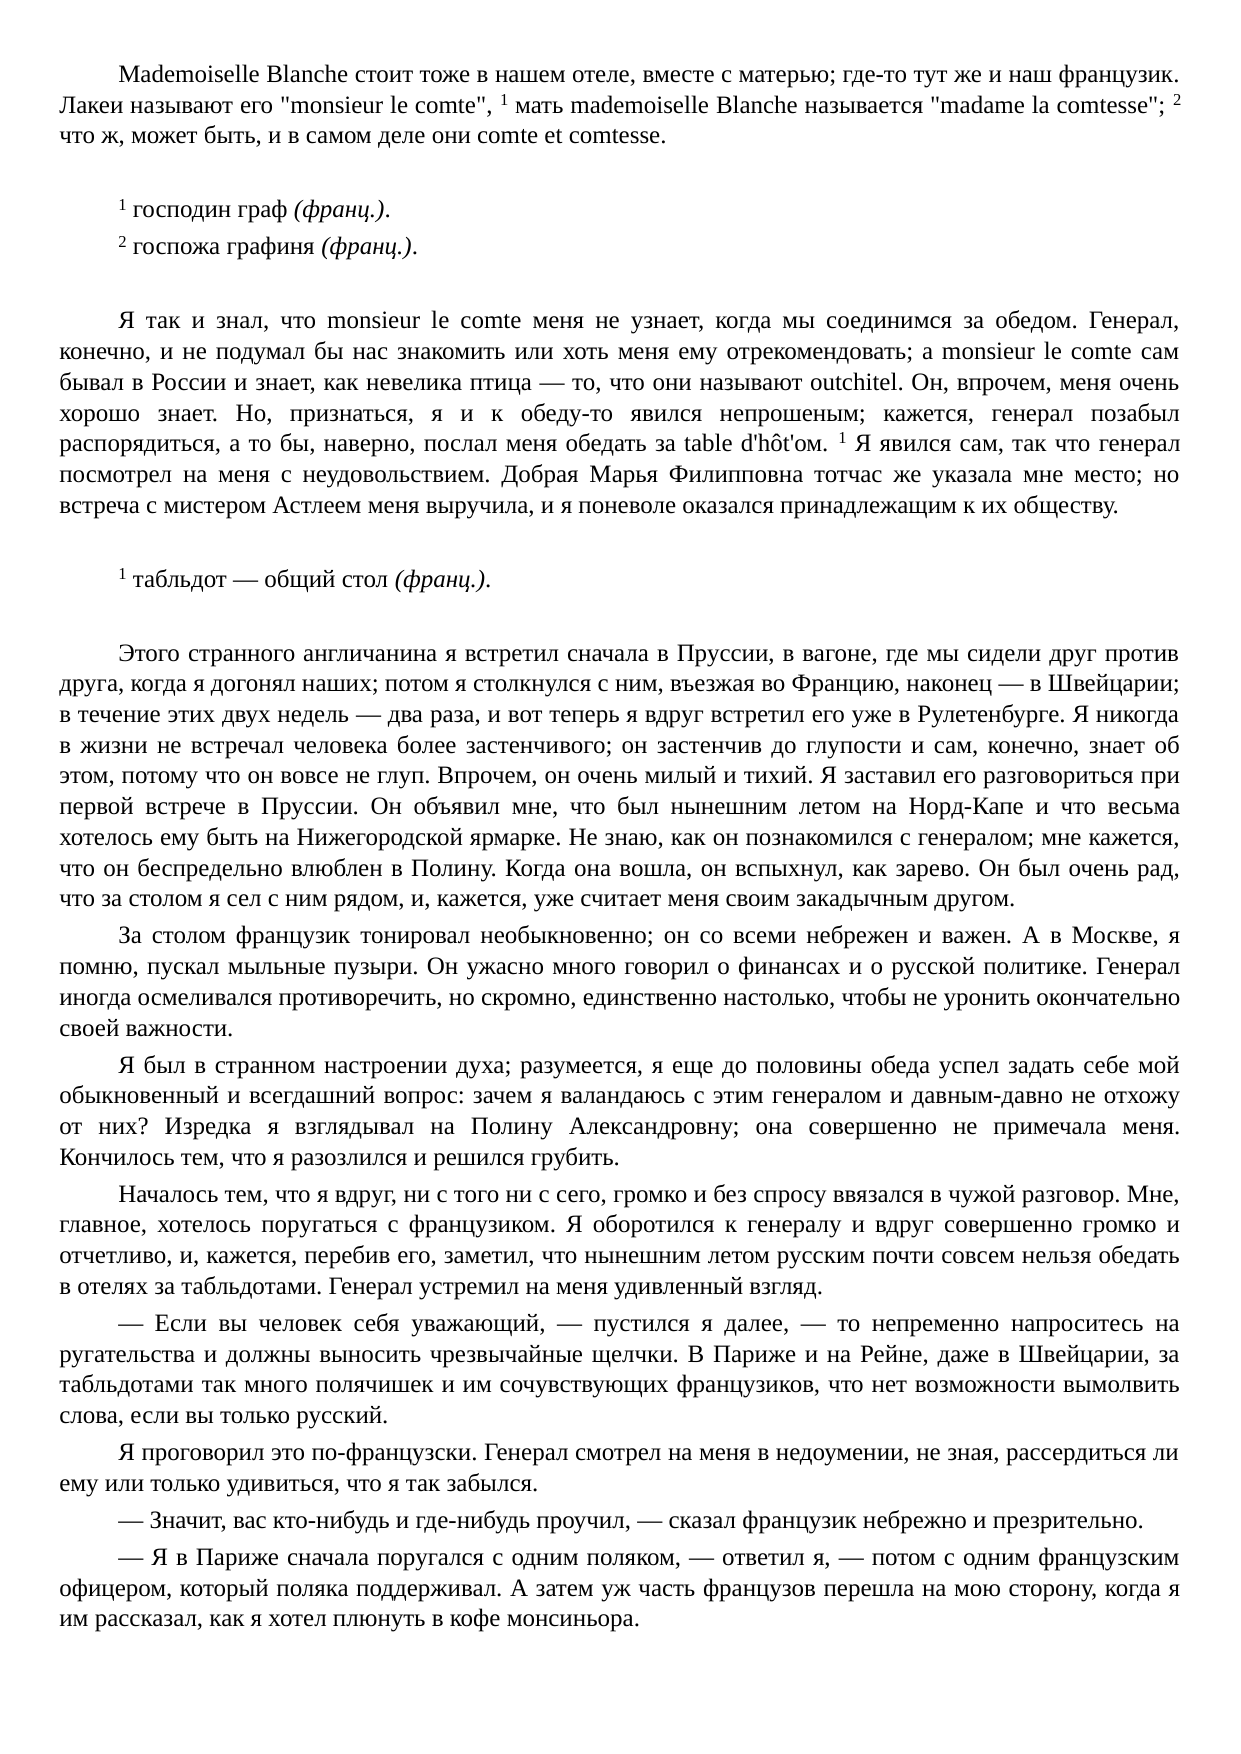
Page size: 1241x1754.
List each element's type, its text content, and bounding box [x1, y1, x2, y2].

text — Значит, вас кто-нибудь и где-нибудь проучил, — сказал французик небрежно и презрительно. [59, 1505, 1181, 1534]
text Началось тем, что я вдруг, ни с того ни с сего, громко и без спросу ввязался в чужой разговор. Мне, главное, хотелось поругаться с французиком. Я оборотился к генералу и вдруг совершенно громко и отчетливо, и, кажется, перебив его, заметил, что нынешним летом русским почти совсем нельзя обедать в отелях за табльдотами. Генерал устремил на меня удивленный взгляд. [59, 1179, 1181, 1300]
text 1 табльдот — общий стол (франц.). [59, 564, 1181, 592]
text 1 господин граф (франц.). [59, 194, 1181, 223]
text — Я в Париже сначала поругался с одним поляком, — ответил я, — потом с одним французским офицером, который поляка поддерживал. А затем уж часть французов перешла на мою сторону, когда я им рассказал, как я хотел плюнуть в кофе монсиньора. [59, 1542, 1181, 1632]
text 2 госпожа графиня (франц.). [59, 231, 1181, 260]
text Этого странного англичанина я встретил сначала в Пруссии, в вагоне, где мы сидели друг против друга, когда я догонял наших; потом я столкнулся с ним, въезжая во Францию, наконец — в Швейцарии; в течение этих двух недель — два раза, и вот теперь я вдруг встретил его уже в Рулетенбурге. Я никогда в жизни не встречал человека более застенчивого; он застенчив до глупости и сам, конечно, знает об этом, потому что он вовсе не глуп. Впрочем, он очень милый и тихий. Я заставил его разговориться при первой встрече в Пруссии. Он объявил мне, что был нынешним летом на Норд-Капе и что весьма хотелось ему быть на Нижегородской ярмарке. Не знаю, как он познакомился с генералом; мне кажется, что он беспредельно влюблен в Полину. Когда она вошла, он вспыхнул, как зарево. Он был очень рад, что за столом я сел с ним рядом, и, кажется, уже считает меня своим закадычным другом. [59, 638, 1181, 912]
text Я проговорил это по-французски. Генерал смотрел на меня в недоумении, не зная, рассердиться ли ему или только удивиться, что я так забылся. [59, 1437, 1181, 1497]
text Я так и знал, что monsieur le comte меня не узнает, когда мы соединимся за обедом. Генерал, конечно, и не подумал бы нас знакомить или хоть меня ему отрекомендовать; а monsieur le comte сам бывал в России и знает, как невелика птица — то, что они называют outchitel. Он, впрочем, меня очень хорошо знает. Но, признаться, я и к обеду-то явился непрошеным; кажется, генерал позабыл распорядиться, а то бы, наверно, послал меня обедать за table d'hôt'ом. 1 Я явился сам, так что генерал посмотрел на меня с неудовольствием. Добрая Марья Филипповна тотчас же указала мне место; но встреча с мистером Астлеем меня выручила, и я поневоле оказался принадлежащим к их обществу. [59, 305, 1181, 518]
text Я был в странном настроении духа; разумеется, я еще до половины обеда успел задать себе мой обыкновенный и всегдашний вопрос: зачем я валандаюсь с этим генералом и давным-давно не отхожу от них? Изредка я взглядывал на Полину Александровну; она совершенно не примечала меня. Кончилось тем, что я разозлился и решился грубить. [59, 1050, 1181, 1171]
text За столом французик тонировал необыкновенно; он со всеми небрежен и важен. А в Москве, я помню, пускал мыльные пузыри. Он ужасно много говорил о финансах и о русской политике. Генерал иногда осмеливался противоречить, но скромно, единственно настолько, чтобы не уронить окончательно своей важности. [59, 921, 1181, 1041]
text Mademoiselle Blanche стоит тоже в нашем отеле, вместе с матерью; где-то тут же и наш французик. Лакеи называют его "monsieur le comte", 1 мать mademoiselle Blanche называется "madame la comtesse"; 2 что ж, может быть, и в самом деле они comte et comtesse. [59, 59, 1181, 149]
text — Если вы человек себя уважающий, — пустился я далее, — то непременно напроситесь на ругательства и должны выносить чрезвычайные щелчки. В Париже и на Рейне, даже в Швейцарии, за табльдотами так много полячишек и им сочувствующих французиков, что нет возможности вымолвить слова, если вы только русский. [59, 1308, 1181, 1429]
